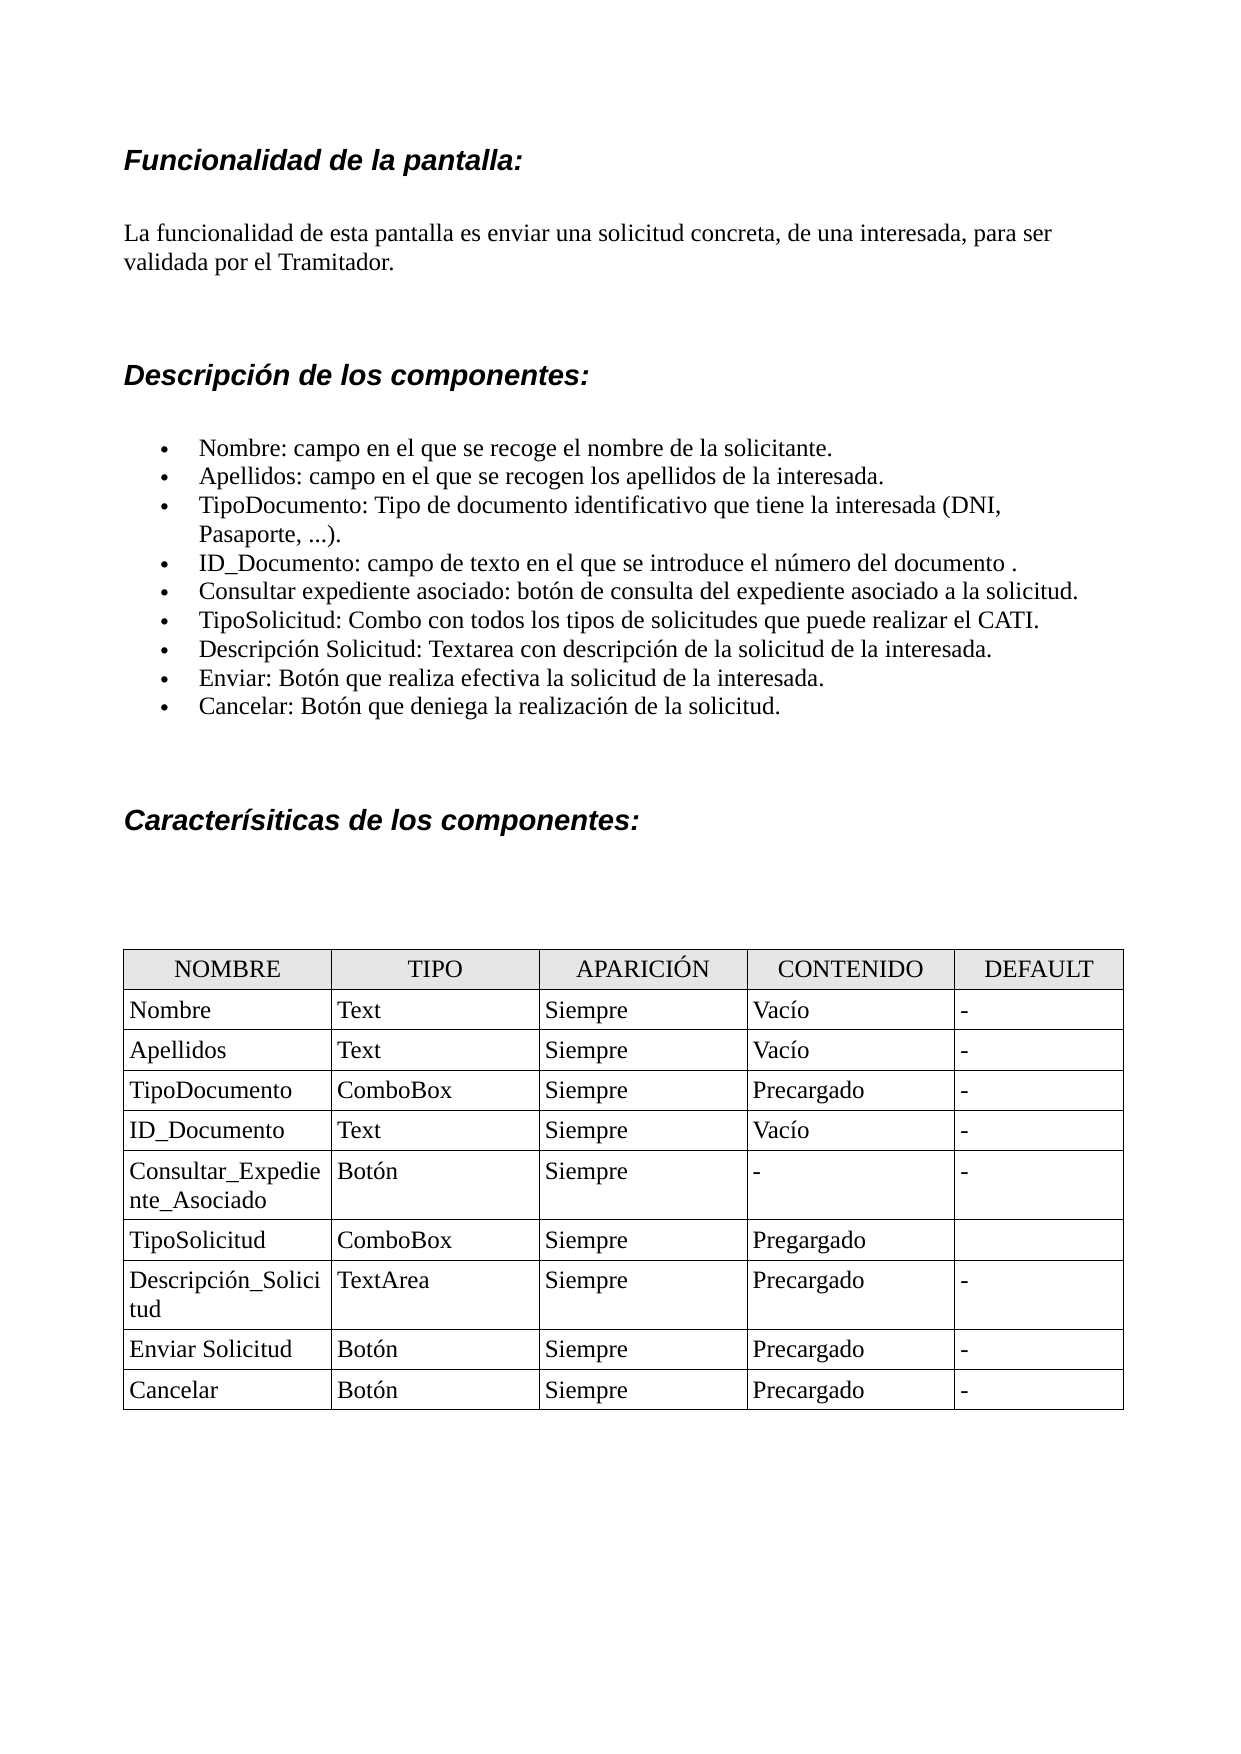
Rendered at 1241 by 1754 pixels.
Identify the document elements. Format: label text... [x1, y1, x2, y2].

table_cell Precargado [748, 1370, 954, 1409]
table_cell Botón [332, 1330, 539, 1369]
list TipoDocumento: Tipo de documento identificativo que tiene la interesada (DNI, Pasaporte, ...). [161, 490, 1122, 548]
table_cell Botón [332, 1151, 539, 1219]
table_header DEFAULT [955, 950, 1123, 989]
subtitle Funcionalidad de la pantalla: [123, 143, 1122, 177]
table_cell ComboBox [332, 1220, 539, 1259]
table_cell Precargado [748, 1330, 954, 1369]
table_cell - [748, 1151, 954, 1219]
table_header CONTENIDO [748, 950, 954, 989]
table_cell Siempre [540, 1330, 747, 1369]
table_cell Consultar_Expediente_Asociado [124, 1151, 331, 1219]
subtitle Caracterísiticas de los componentes: [123, 803, 1122, 836]
table_cell Text [332, 1111, 539, 1150]
table_cell [955, 1220, 1123, 1259]
table_cell Nombre [124, 990, 331, 1029]
table_cell - [955, 990, 1123, 1029]
list Consultar expediente asociado: botón de consulta del expediente asociado a la solicitud. [161, 576, 1122, 605]
list Cancelar: Botón que deniega la realización de la solicitud. [161, 691, 1122, 720]
list TipoSolicitud: Combo con todos los tipos de solicitudes que puede realizar el CATI. [161, 605, 1122, 634]
table_cell TextArea [332, 1261, 539, 1328]
table_cell - [955, 1151, 1123, 1219]
table_cell - [955, 1261, 1123, 1328]
table_header NOMBRE [124, 950, 331, 989]
table_cell Pregargado [748, 1220, 954, 1259]
table_cell Siempre [540, 1370, 747, 1409]
table_cell Siempre [540, 1030, 747, 1069]
table_cell Vacío [748, 1030, 954, 1069]
table_cell Siempre [540, 1071, 747, 1110]
table_header APARICIÓN [540, 950, 747, 989]
list Enviar: Botón que realiza efectiva la solicitud de la interesada. [161, 663, 1122, 691]
table_cell Cancelar [124, 1370, 331, 1409]
table_cell Siempre [540, 1261, 747, 1328]
table_cell Siempre [540, 1220, 747, 1259]
table_cell Text [332, 1030, 539, 1069]
list Descripción Solicitud: Textarea con descripción de la solicitud de la interesada. [161, 634, 1122, 663]
list Apellidos: campo en el que se recogen los apellidos de la interesada. [161, 461, 1122, 490]
table_cell Enviar Solicitud [124, 1330, 331, 1369]
table_cell Precargado [748, 1071, 954, 1110]
table_cell ComboBox [332, 1071, 539, 1110]
table_cell Siempre [540, 990, 747, 1029]
list Nombre: campo en el que se recoge el nombre de la solicitante. [161, 433, 1122, 461]
text La funcionalidad de esta pantalla es enviar una solicitud concreta, de una interesada, para ser validada por el Tramitador. [123, 218, 1122, 275]
table_cell - [955, 1330, 1123, 1369]
table_cell TipoSolicitud [124, 1220, 331, 1259]
table_cell Precargado [748, 1261, 954, 1328]
table_cell ID_Documento [124, 1111, 331, 1150]
subtitle Descripción de los componentes: [123, 358, 1122, 391]
table_cell Descripción_Solicitud [124, 1261, 331, 1328]
table_cell - [955, 1111, 1123, 1150]
table_cell Siempre [540, 1151, 747, 1219]
table_cell Botón [332, 1370, 539, 1409]
table_cell - [955, 1030, 1123, 1069]
table_cell - [955, 1071, 1123, 1110]
table_cell Siempre [540, 1111, 747, 1150]
list ID_Documento: campo de texto en el que se introduce el número del documento . [161, 548, 1122, 576]
table_cell TipoDocumento [124, 1071, 331, 1110]
table_cell - [955, 1370, 1123, 1409]
table_cell Vacío [748, 990, 954, 1029]
table_cell Vacío [748, 1111, 954, 1150]
table_header TIPO [332, 950, 539, 989]
table_cell Text [332, 990, 539, 1029]
table_cell Apellidos [124, 1030, 331, 1069]
